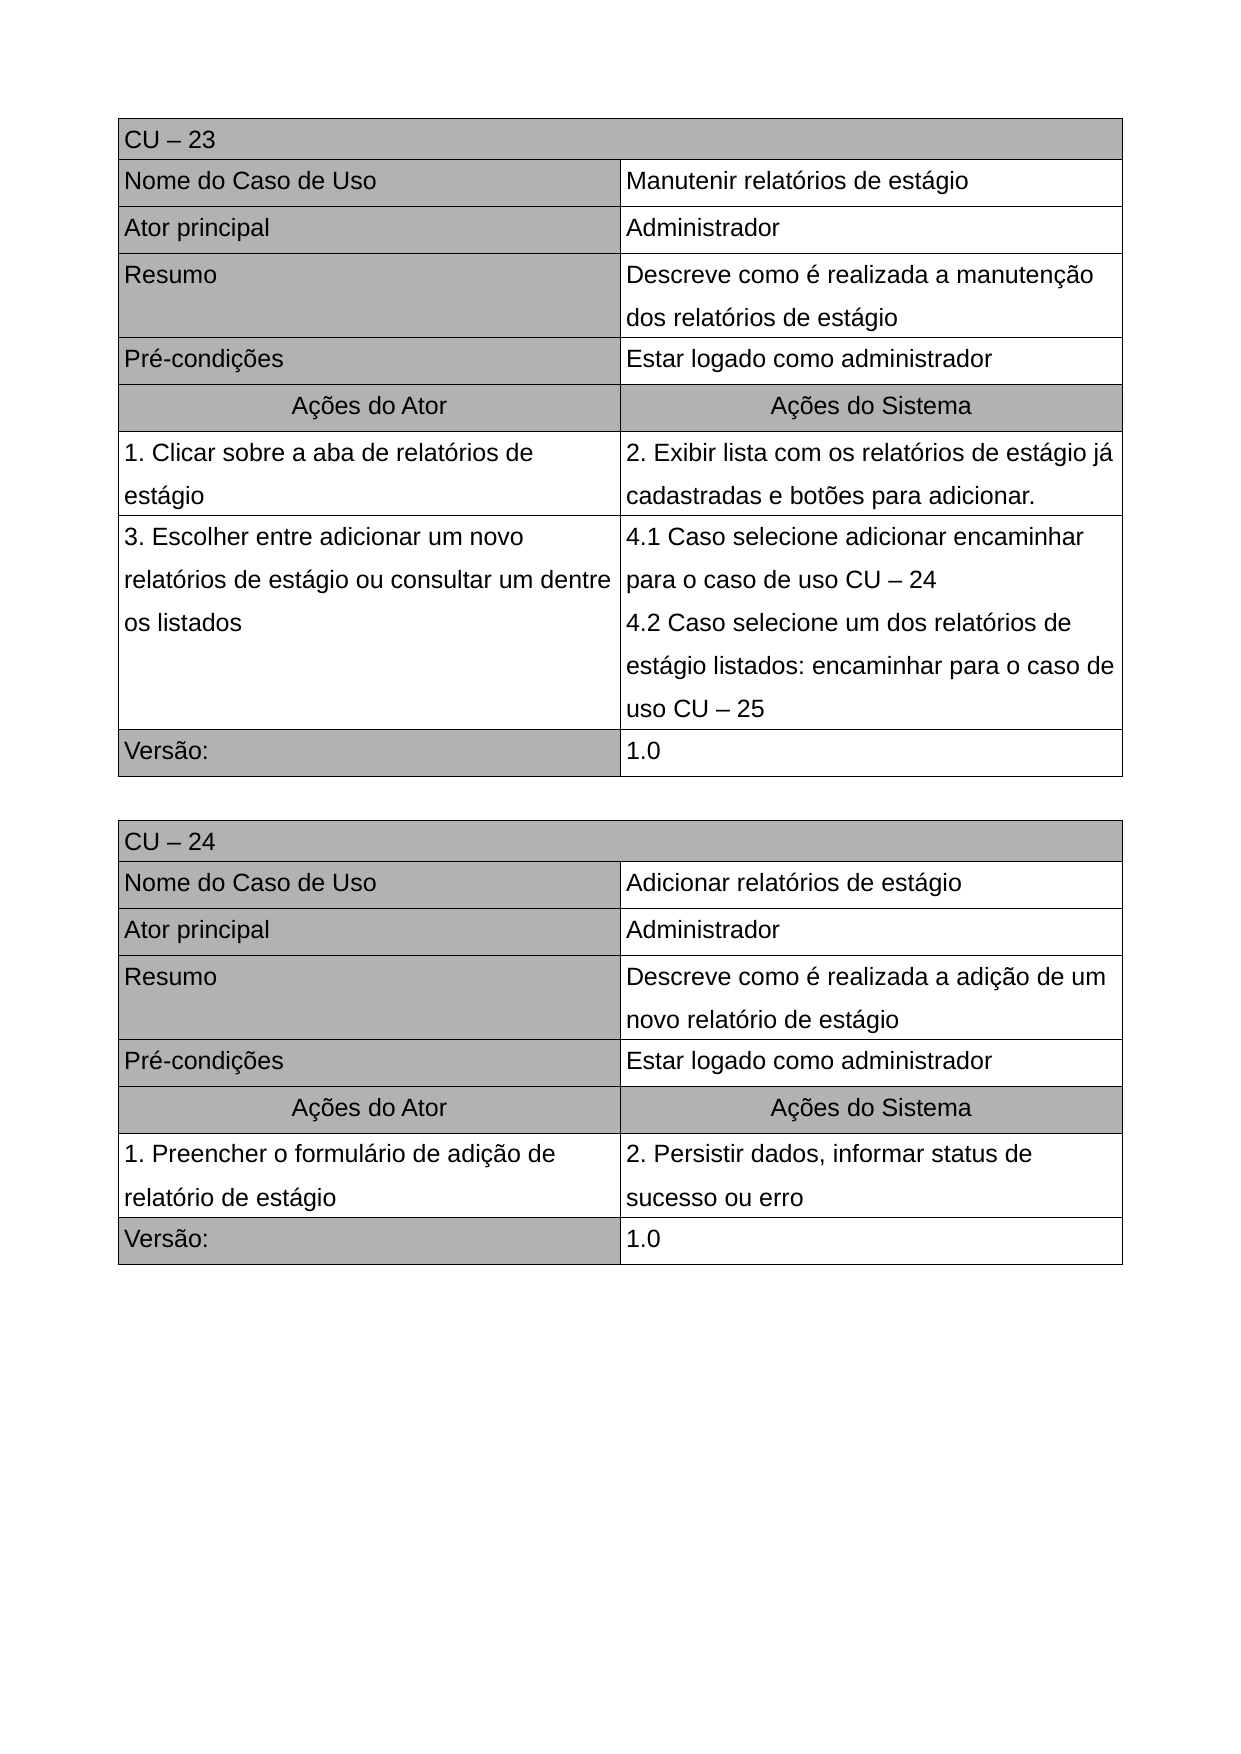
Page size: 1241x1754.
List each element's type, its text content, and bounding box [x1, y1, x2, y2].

table_cell 2. Persistir dados, informar status de sucesso ou erro [621, 1134, 1122, 1217]
table_cell 1.0 [621, 730, 1122, 776]
table_cell Manutenir relatórios de estágio [621, 160, 1122, 206]
table_cell Descreve como é realizada a manutenção dos relatórios de estágio [621, 254, 1122, 337]
table_cell Ações do Sistema [621, 385, 1122, 431]
table_cell Ações do Ator [119, 1087, 620, 1133]
table_cell 1. Clicar sobre a aba de relatórios de estágio [119, 432, 620, 515]
table_cell Adicionar relatórios de estágio [621, 862, 1122, 908]
table_cell Resumo [119, 254, 620, 337]
table_cell Ações do Sistema [621, 1087, 1122, 1133]
table_cell 1. Preencher o formulário de adição de relatório de estágio [119, 1134, 620, 1217]
table_cell Resumo [119, 956, 620, 1039]
table_cell Pré-condições [119, 1040, 620, 1086]
table_cell 4.1 Caso selecione adicionar encaminhar para o caso de uso CU – 24 4.2 Caso selecione um dos relatórios de estágio listados: encaminhar para o caso de uso CU – 25 [621, 516, 1122, 729]
table_cell 1.0 [621, 1218, 1122, 1264]
table_cell Estar logado como administrador [621, 1040, 1122, 1086]
table_cell Versão: [119, 730, 620, 776]
table_header CU – 24 [119, 821, 1122, 861]
table_cell 2. Exibir lista com os relatórios de estágio já cadastradas e botões para adicionar. [621, 432, 1122, 515]
table_cell Descreve como é realizada a adição de um novo relatório de estágio [621, 956, 1122, 1039]
table_cell Versão: [119, 1218, 620, 1264]
table_cell Estar logado como administrador [621, 338, 1122, 384]
table_cell 3. Escolher entre adicionar um novo relatórios de estágio ou consultar um dentre os listados [119, 516, 620, 729]
table_cell Ações do Ator [119, 385, 620, 431]
table_cell Nome do Caso de Uso [119, 862, 620, 908]
table_cell Ator principal [119, 207, 620, 253]
table_cell Ator principal [119, 909, 620, 955]
table_cell Pré-condições [119, 338, 620, 384]
table_header CU – 23 [119, 119, 1122, 159]
table_cell Administrador [621, 909, 1122, 955]
table_cell Administrador [621, 207, 1122, 253]
table_cell Nome do Caso de Uso [119, 160, 620, 206]
